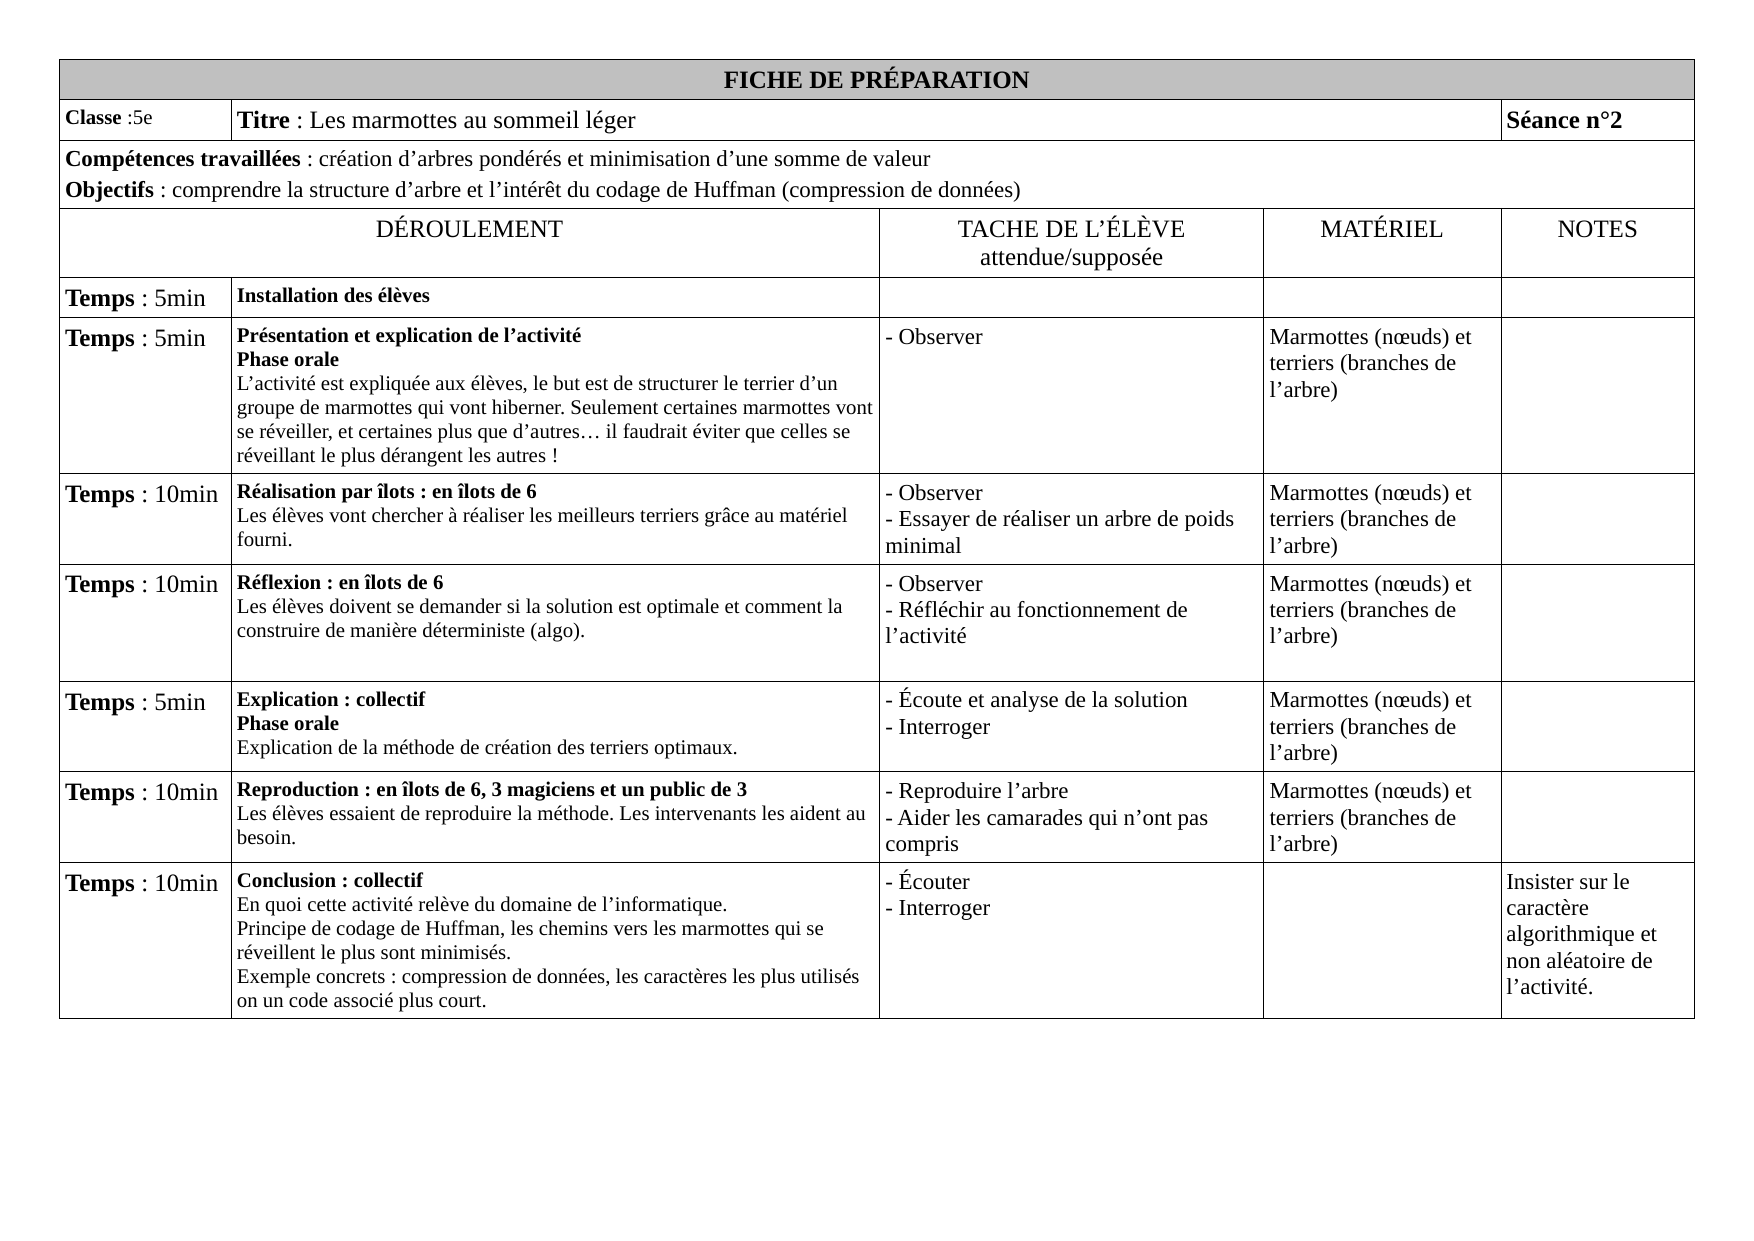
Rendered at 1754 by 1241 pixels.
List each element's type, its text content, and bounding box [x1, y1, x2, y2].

table_cell Temps : 10min [60, 772, 231, 862]
table_cell [1264, 863, 1501, 1018]
table_cell Insister sur le caractère algorithmique et non aléatoire de l’activité. [1502, 863, 1694, 1018]
table_cell Temps : 10min [60, 565, 231, 681]
table_cell Explication : collectif Phase orale Explication de la méthode de création des terriers optimaux. [232, 682, 879, 771]
table_cell Marmottes (nœuds) et terriers (branches de l’arbre) [1264, 772, 1501, 862]
table_cell Temps : 5min [60, 318, 231, 473]
table_cell Présentation et explication de l’activité Phase orale L’activité est expliquée aux élèves, le but est de structurer le terrier d’un groupe de marmottes qui vont hiberner. Seulement certaines marmottes vont se réveiller, et certaines plus que d’autres… il faudrait éviter que celles se réveillant le plus dérangent les autres ! [232, 318, 879, 473]
table_cell [1502, 318, 1694, 473]
table_cell - Observer - Essayer de réaliser un arbre de poids minimal [880, 474, 1263, 564]
table_cell - Observer - Réfléchir au fonctionnement de l’activité [880, 565, 1263, 681]
table_cell Temps : 10min [60, 863, 231, 1018]
table_cell [1502, 772, 1694, 862]
table_cell Titre : Les marmottes au sommeil léger [232, 100, 1501, 140]
table_cell Temps : 5min [60, 682, 231, 771]
table_cell MATÉRIEL [1264, 209, 1501, 277]
table_cell - Reproduire l’arbre - Aider les camarades qui n’ont pas compris [880, 772, 1263, 862]
table_cell DÉROULEMENT [60, 209, 879, 277]
table_cell Réflexion : en îlots de 6 Les élèves doivent se demander si la solution est optimale et comment la construire de manière déterministe (algo). [232, 565, 879, 681]
table_cell [1502, 682, 1694, 771]
table_cell Marmottes (nœuds) et terriers (branches de l’arbre) [1264, 474, 1501, 564]
table_cell [880, 278, 1263, 317]
table_cell Temps : 5min [60, 278, 231, 317]
table_cell NOTES [1502, 209, 1694, 277]
table_header FICHE DE PRÉPARATION [60, 60, 1694, 99]
table_cell Reproduction : en îlots de 6, 3 magiciens et un public de 3 Les élèves essaient de reproduire la méthode. Les intervenants les aident au besoin. [232, 772, 879, 862]
table_cell Installation des élèves [232, 278, 879, 317]
table_cell - Écouter - Interroger [880, 863, 1263, 1018]
table_cell [1502, 565, 1694, 681]
table_cell [1502, 474, 1694, 564]
table_cell - Observer [880, 318, 1263, 473]
table_cell Marmottes (nœuds) et terriers (branches de l’arbre) [1264, 682, 1501, 771]
table_cell Conclusion : collectif En quoi cette activité relève du domaine de l’informatique. Principe de codage de Huffman, les chemins vers les marmottes qui se réveillent le plus sont minimisés. Exemple concrets : compression de données, les caractères les plus utilisés on un code associé plus court. [232, 863, 879, 1018]
table_cell Séance n°2 [1502, 100, 1694, 140]
table_cell Temps : 10min [60, 474, 231, 564]
table_cell Réalisation par îlots : en îlots de 6 Les élèves vont chercher à réaliser les meilleurs terriers grâce au matériel fourni. [232, 474, 879, 564]
table_cell TACHE DE L’ÉLÈVE attendue/supposée [880, 209, 1263, 277]
table_cell Classe :5e [60, 100, 231, 140]
table_cell [1502, 278, 1694, 317]
table_cell Compétences travaillées : création d’arbres pondérés et minimisation d’une somme de valeur Objectifs : comprendre la structure d’arbre et l’intérêt du codage de Huffman (compression de données) [60, 141, 1694, 208]
table_cell Marmottes (nœuds) et terriers (branches de l’arbre) [1264, 565, 1501, 681]
table_cell - Écoute et analyse de la solution - Interroger [880, 682, 1263, 771]
table_cell [1264, 278, 1501, 317]
table_cell Marmottes (nœuds) et terriers (branches de l’arbre) [1264, 318, 1501, 473]
